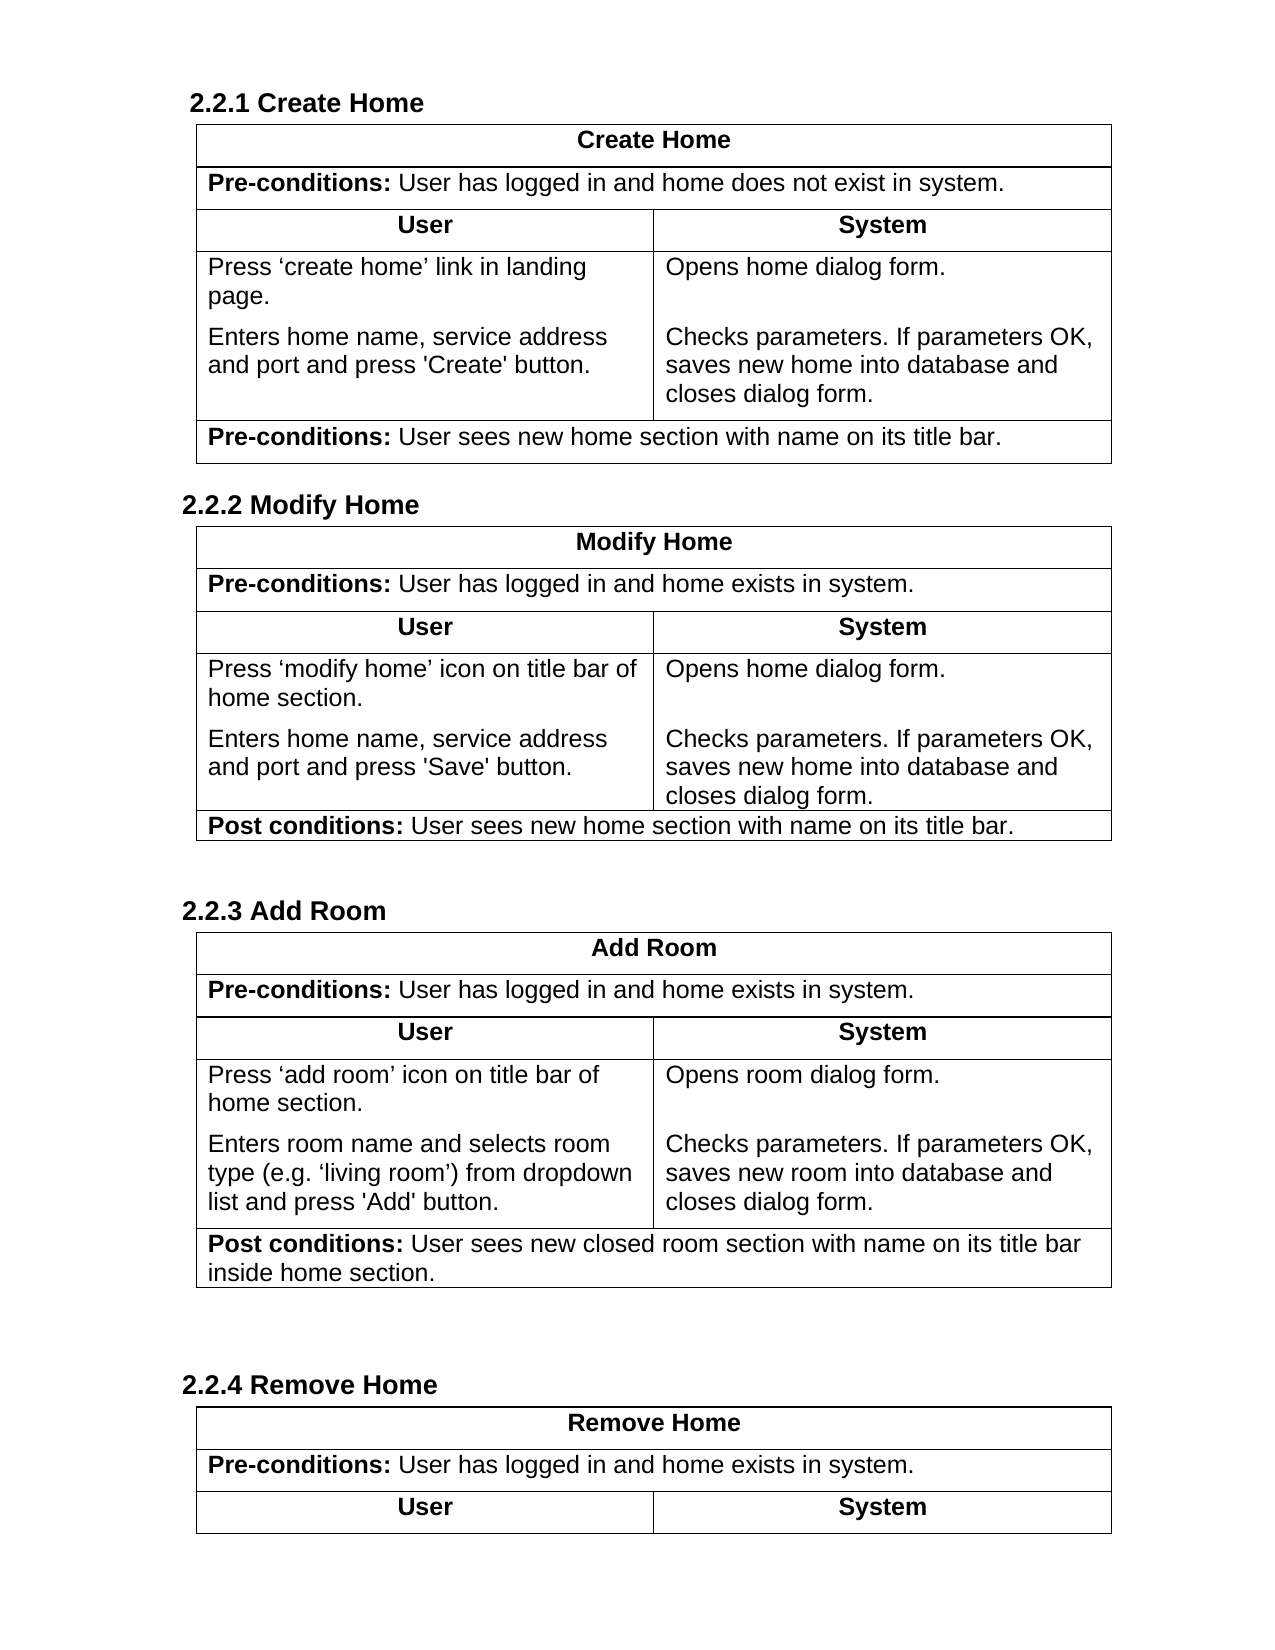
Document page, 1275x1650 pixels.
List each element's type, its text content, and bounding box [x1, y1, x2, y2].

table_cell System [654, 210, 1111, 251]
table_cell Press ‘create home’ link in landing page. Enters home name, service address and port and press 'Create' button. [197, 252, 653, 420]
table_cell System [654, 1018, 1111, 1058]
table_cell User [197, 210, 653, 251]
table_cell Opens room dialog form. Checks parameters. If parameters OK, saves new room into database and closes dialog form. [654, 1060, 1111, 1228]
subtitle 2.2.3 Add Room [182, 894, 1138, 926]
table_cell Pre-conditions: User has logged in and home exists in system. [197, 569, 1111, 611]
table_cell System [654, 1492, 1111, 1533]
subtitle Create Home [182, 87, 1138, 118]
table_cell Pre-conditions: User has logged in and home does not exist in system. [197, 168, 1111, 209]
table_header Create Home [197, 125, 1111, 166]
subtitle 2.2.4 Remove Home [182, 1369, 1138, 1400]
table_cell System [654, 612, 1111, 653]
table_cell Pre-conditions: User sees new home section with name on its title bar. [197, 421, 1111, 463]
table_cell User [197, 612, 653, 653]
table_cell Press ‘modify home’ icon on title bar of home section. Enters home name, service address and port and press 'Save' button. [197, 654, 653, 810]
table_cell Opens home dialog form. Checks parameters. If parameters OK, saves new home into database and closes dialog form. [654, 654, 1111, 810]
table_cell Pre-conditions: User has logged in and home exists in system. [197, 975, 1111, 1016]
table_header Add Room [197, 933, 1111, 974]
subtitle 2.2.2 Modify Home [182, 489, 1138, 520]
table_cell User [197, 1492, 653, 1533]
table_cell Post conditions: User sees new home section with name on its title bar. [197, 811, 1111, 840]
table_cell User [197, 1018, 653, 1058]
table_cell Press ‘add room’ icon on title bar of home section. Enters room name and selects room type (e.g. ‘living room’) from dropdown list and press 'Add' button. [197, 1060, 653, 1228]
table_cell Opens home dialog form. Checks parameters. If parameters OK, saves new home into database and closes dialog form. [654, 252, 1111, 420]
table_header Remove Home [197, 1408, 1111, 1449]
table_cell Pre-conditions: User has logged in and home exists in system. [197, 1450, 1111, 1491]
table_cell Post conditions: User sees new closed room section with name on its title bar inside home section. [197, 1229, 1111, 1287]
table_header Modify Home [197, 527, 1111, 568]
